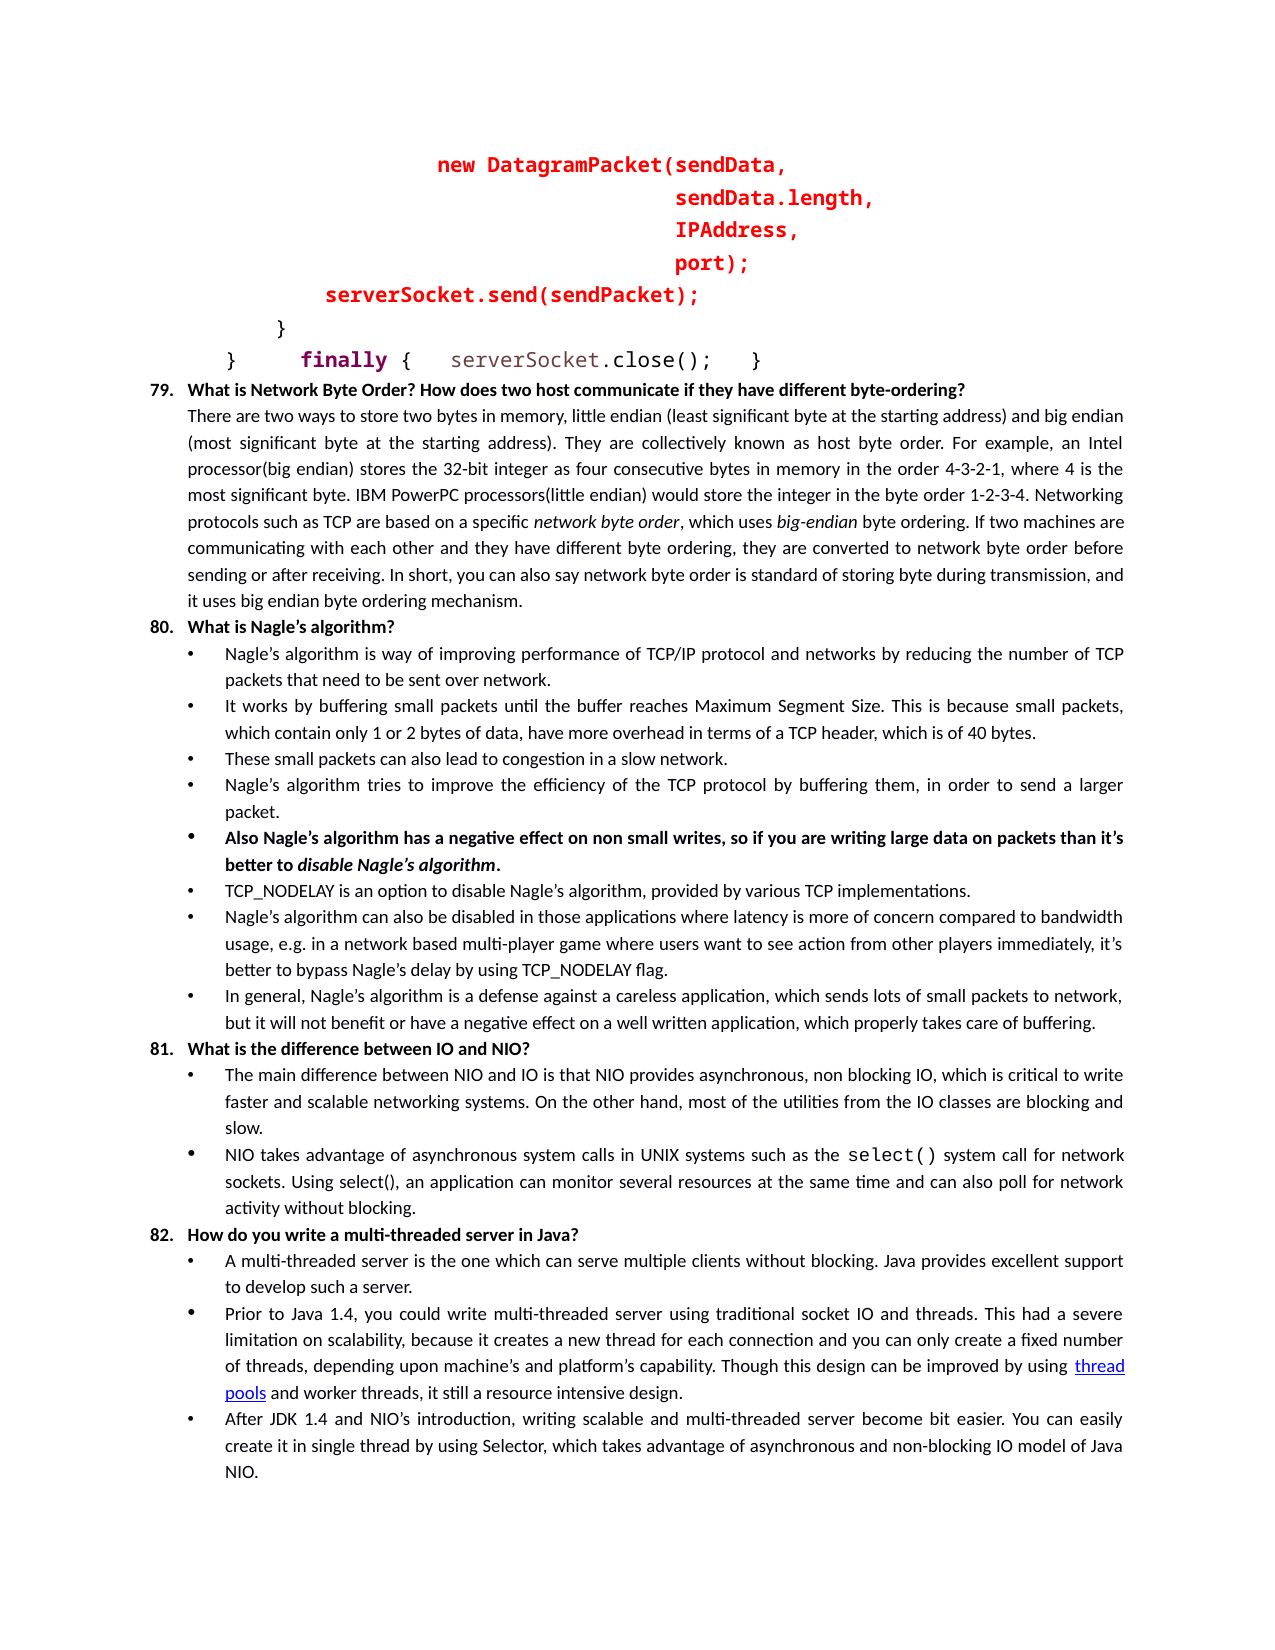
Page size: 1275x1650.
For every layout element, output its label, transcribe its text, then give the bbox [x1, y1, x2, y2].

list A multi-threaded server is the one which can serve multiple clients without blocking. Java provides excellent support to develop such a server. [187, 1249, 1125, 1298]
list } [150, 313, 1125, 341]
list These small packets can also lead to congestion in a slow network. [187, 747, 1125, 770]
list } finally { serverSocket.close(); } [150, 346, 1125, 374]
list What is the difference between IO and NIO? [150, 1037, 1125, 1060]
list There are two ways to store two bytes in memory, little endian (least significant byte at the starting address) and big endian (most significant byte at the starting address). They are collectively known as host byte order. For example, an Intel processor(big endian) stores the 32-bit integer as four consecutive bytes in memory in the order 4-3-2-1, where 4 is the most significant byte. IBM PowerPC processors(little endian) would store the integer in the byte order 1-2-3-4. Networking protocols such as TCP are based on a specific network byte order, which uses big-endian byte ordering. If two machines are communicating with each other and they have different byte ordering, they are converted to network byte order before sending or after receiving. In short, you can also say network byte order is standard of storing byte during transmission, and it uses big endian byte ordering mechanism. [150, 404, 1125, 612]
list NIO takes advantage of asynchronous system calls in UNIX systems such as the select() system call for network sockets. Using select(), an application can monitor several resources at the same time and can also poll for network activity without blocking. [187, 1143, 1125, 1219]
list Nagle’s algorithm is way of improving performance of TCP/IP protocol and networks by reducing the number of TCP packets that need to be sent over network. [187, 642, 1125, 691]
list Nagle’s algorithm can also be disabled in those applications where latency is more of concern compared to bandwidth usage, e.g. in a network based multi-player game where users want to see action from other players immediately, it’s better to bypass Nagle’s delay by using TCP_NODELAY flag. [187, 906, 1125, 981]
list It works by buffering small packets until the buffer reaches Maximum Segment Size. This is because small packets, which contain only 1 or 2 bytes of data, have more overhead in terms of a TCP header, which is of 40 bytes. [187, 694, 1125, 744]
list sendData.length, [150, 183, 1125, 211]
list In general, Nagle’s algorithm is a defense against a careless application, which sends lots of small packets to network, but it will not benefit or have a negative effect on a well written application, which properly takes care of buffering. [187, 984, 1125, 1034]
list The main difference between NIO and IO is that NIO provides asynchronous, non blocking IO, which is critical to write faster and scalable networking systems. On the other hand, most of the utilities from the IO classes are blocking and slow. [187, 1064, 1125, 1139]
list Prior to Java 1.4, you could write multi-threaded server using traditional socket IO and threads. This had a severe limitation on scalability, because it creates a new thread for each connection and you can only create a fixed number of threads, depending upon machine’s and platform’s capability. Though this design can be improved by using thread pools and worker threads, it still a resource intensive design. [187, 1302, 1125, 1404]
list What is Network Byte Order? How does two host communicate if they have different byte-ordering? [150, 378, 1125, 401]
list new DatagramPacket(sendData, [150, 150, 1125, 178]
list TCP_NODELAY is an option to disable Nagle’s algorithm, provided by various TCP implementations. [187, 879, 1125, 902]
list serverSocket.send(sendPacket); [150, 280, 1125, 309]
list How do you write a multi-threaded server in Java? [150, 1223, 1125, 1246]
list IPAddress, [150, 215, 1125, 244]
list Also Nagle’s algorithm has a negative effect on non small writes, so if you are writing large data on packets than it’s better to disable Nagle’s algorithm. [187, 826, 1125, 876]
list What is Nagle’s algorithm? [150, 615, 1125, 638]
list After JDK 1.4 and NIO’s introduction, writing scalable and multi-threaded server become bit easier. You can easily create it in single thread by using Selector, which takes advantage of asynchronous and non-blocking IO model of Java NIO. [187, 1407, 1125, 1483]
list Nagle’s algorithm tries to improve the efficiency of the TCP protocol by buffering them, in order to send a larger packet. [187, 773, 1125, 823]
list port); [150, 248, 1125, 276]
